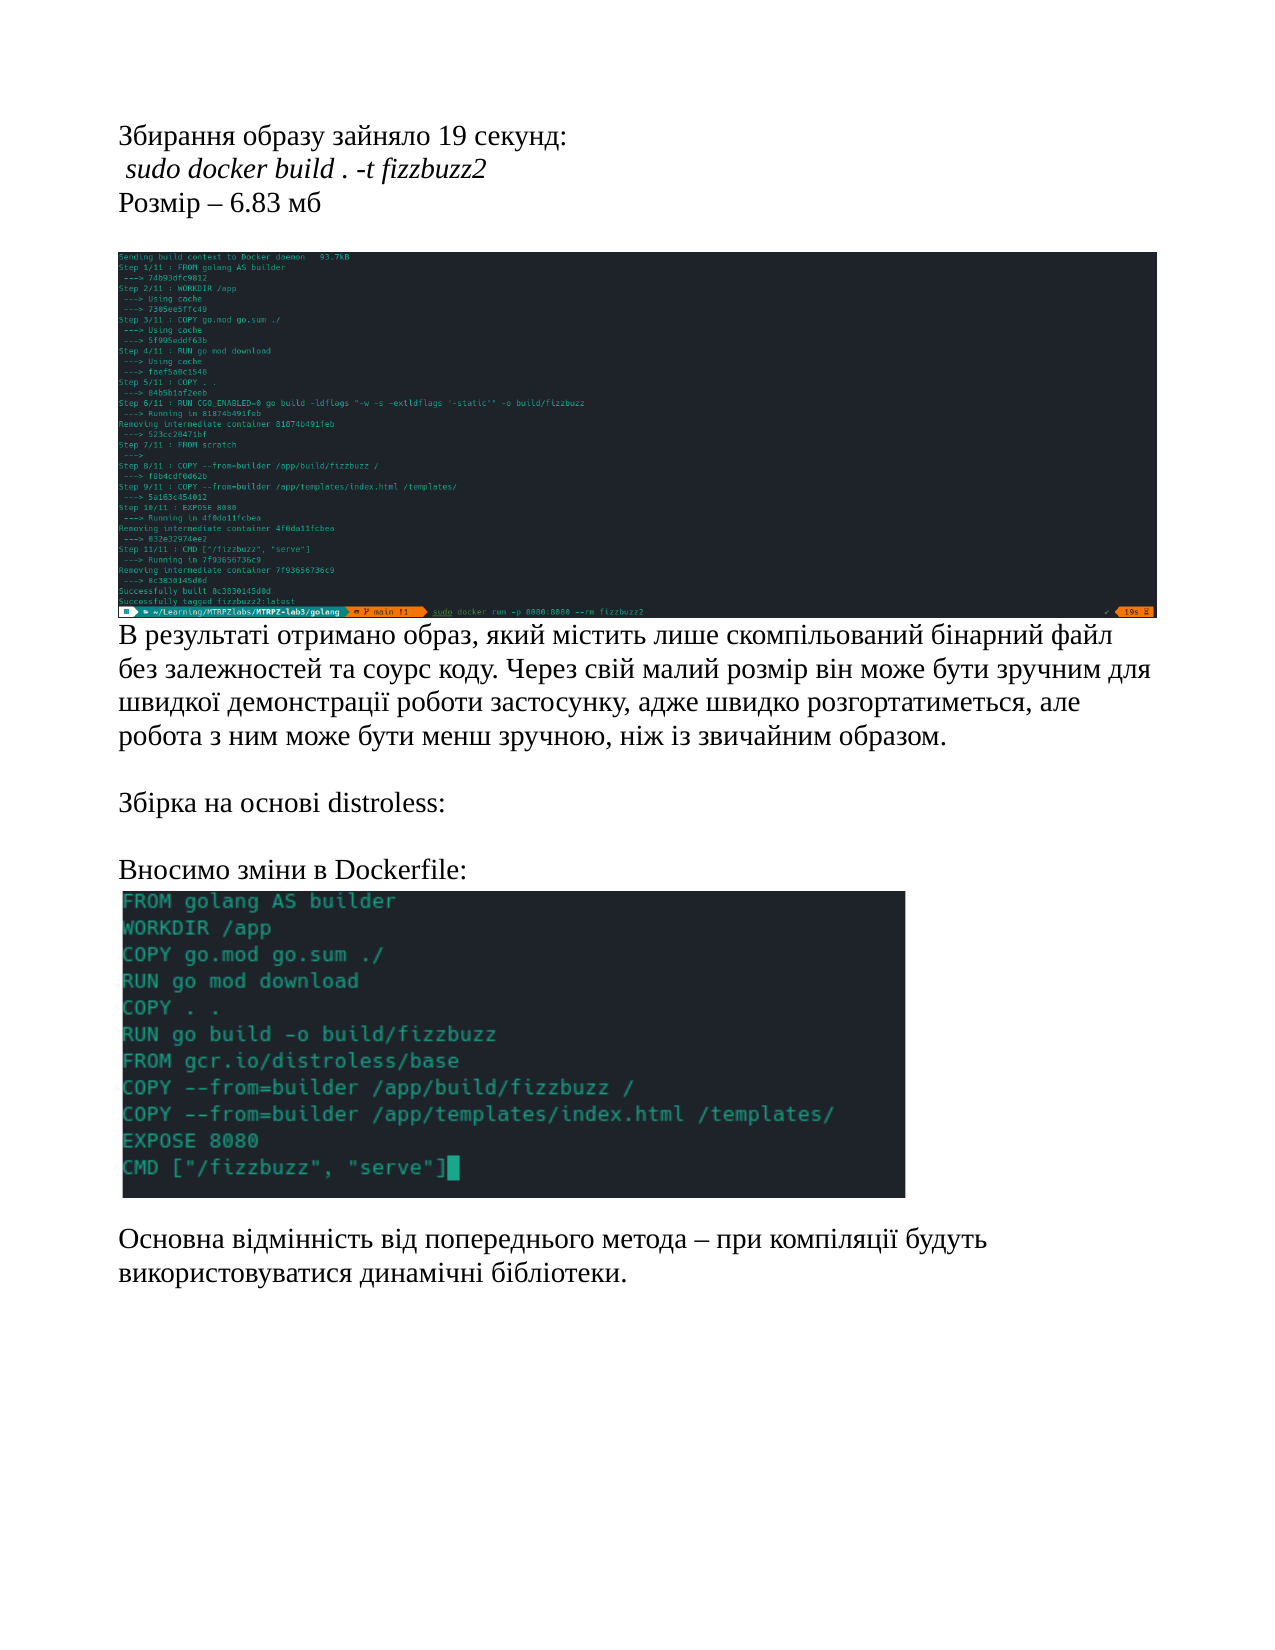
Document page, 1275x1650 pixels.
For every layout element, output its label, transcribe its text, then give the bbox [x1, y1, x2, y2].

text Вносимо зміни в Dockerfile: [118, 852, 1157, 886]
text Збирання образу зайняло 19 секунд: [118, 118, 1157, 152]
text Основна відмінність від попереднього метода – при компіляції будуть використовуватися динамічні бібліотеки. [118, 1221, 1157, 1288]
text В результаті отримано образ, який містить лише скомпільований бінарний файл без залежностей та соурс коду. Через свій малий розмір він може бути зручним для швидкої демонстрації роботи застосунку, адже швидко розгортатиметься, але робота з ним може бути менш зручною, ніж із звичайним образом. [118, 618, 1157, 752]
picture [118, 252, 1157, 618]
text Збірка на основі distroless: [118, 785, 1157, 819]
text sudo docker build . -t fizzbuzz2 [118, 152, 1157, 185]
picture [122, 891, 906, 1198]
text Розмір – 6.83 мб [118, 185, 1157, 219]
